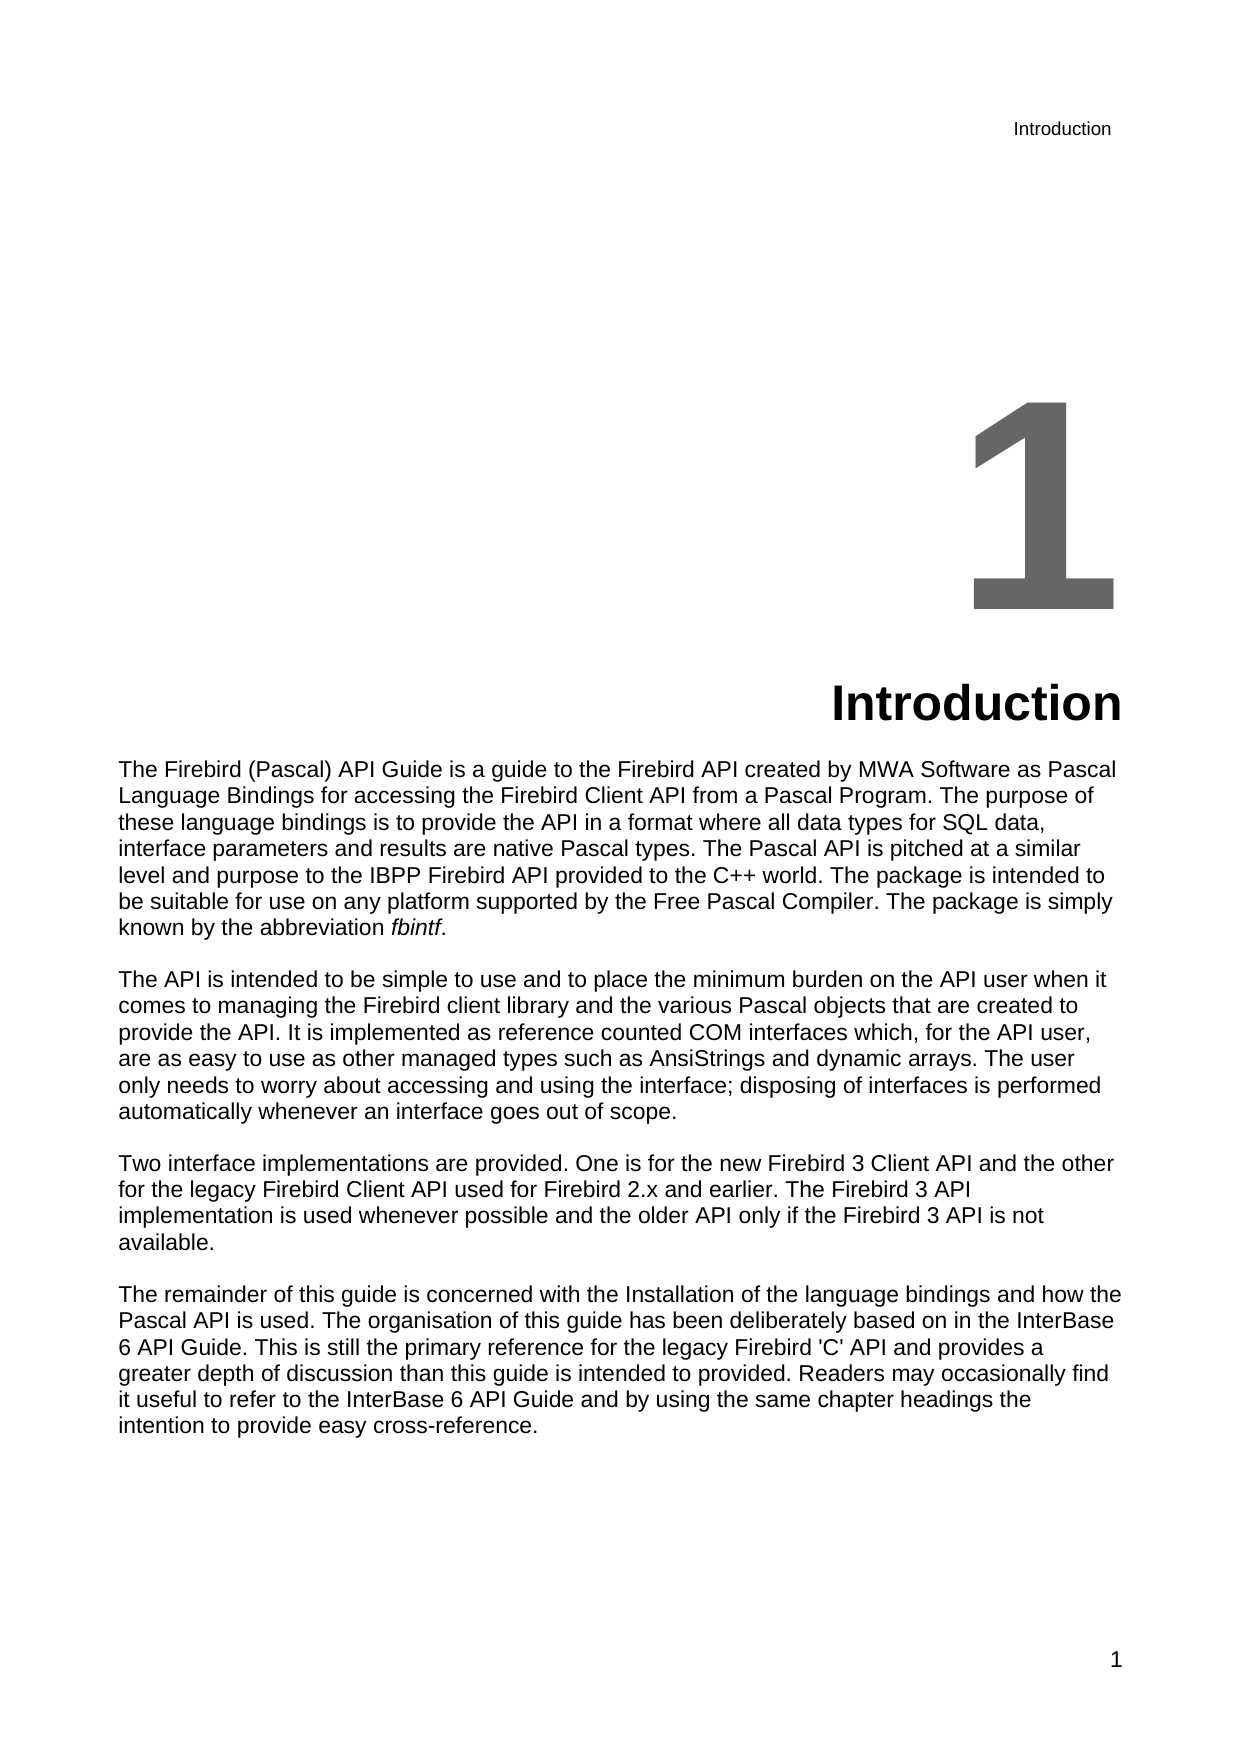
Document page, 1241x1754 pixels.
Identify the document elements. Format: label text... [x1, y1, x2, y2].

text The Firebird (Pascal) API Guide is a guide to the Firebird API created by MWA Software as Pascal Language Bindings for accessing the Firebird Client API from a Pascal Program. The purpose of these language bindings is to provide the API in a format where all data types for SQL data, interface parameters and results are native Pascal types. The Pascal API is pitched at a similar level and purpose to the IBPP Firebird API provided to the C++ world. The package is intended to be suitable for use on any platform supported by the Free Pascal Compiler. The package is simply known by the abbreviation fbintf. [118, 756, 1122, 941]
subtitle Introduction [81, 328, 1122, 731]
text The remainder of this guide is concerned with the Installation of the language bindings and how the Pascal API is used. The organisation of this guide has been deliberately based on in the InterBase 6 API Guide. This is still the primary reference for the legacy Firebird 'C' API and provides a greater depth of discussion than this guide is intended to provided. Readers may occasionally find it useful to refer to the InterBase 6 API Guide and by using the same chapter headings the intention to provide easy cross-reference. [118, 1281, 1122, 1439]
text Two interface implementations are provided. One is for the new Firebird 3 Client API and the other for the legacy Firebird Client API used for Firebird 2.x and earlier. The Firebird 3 API implementation is used whenever possible and the older API only if the Firebird 3 API is not available. [118, 1150, 1122, 1255]
text The API is intended to be simple to use and to place the minimum burden on the API user when it comes to managing the Firebird client library and the various Pascal objects that are created to provide the API. It is implemented as reference counted COM interfaces which, for the API user, are as easy to use as other managed types such as AnsiStrings and dynamic arrays. The user only needs to worry about accessing and using the interface; disposing of interfaces is performed automatically whenever an interface goes out of scope. [118, 966, 1122, 1124]
